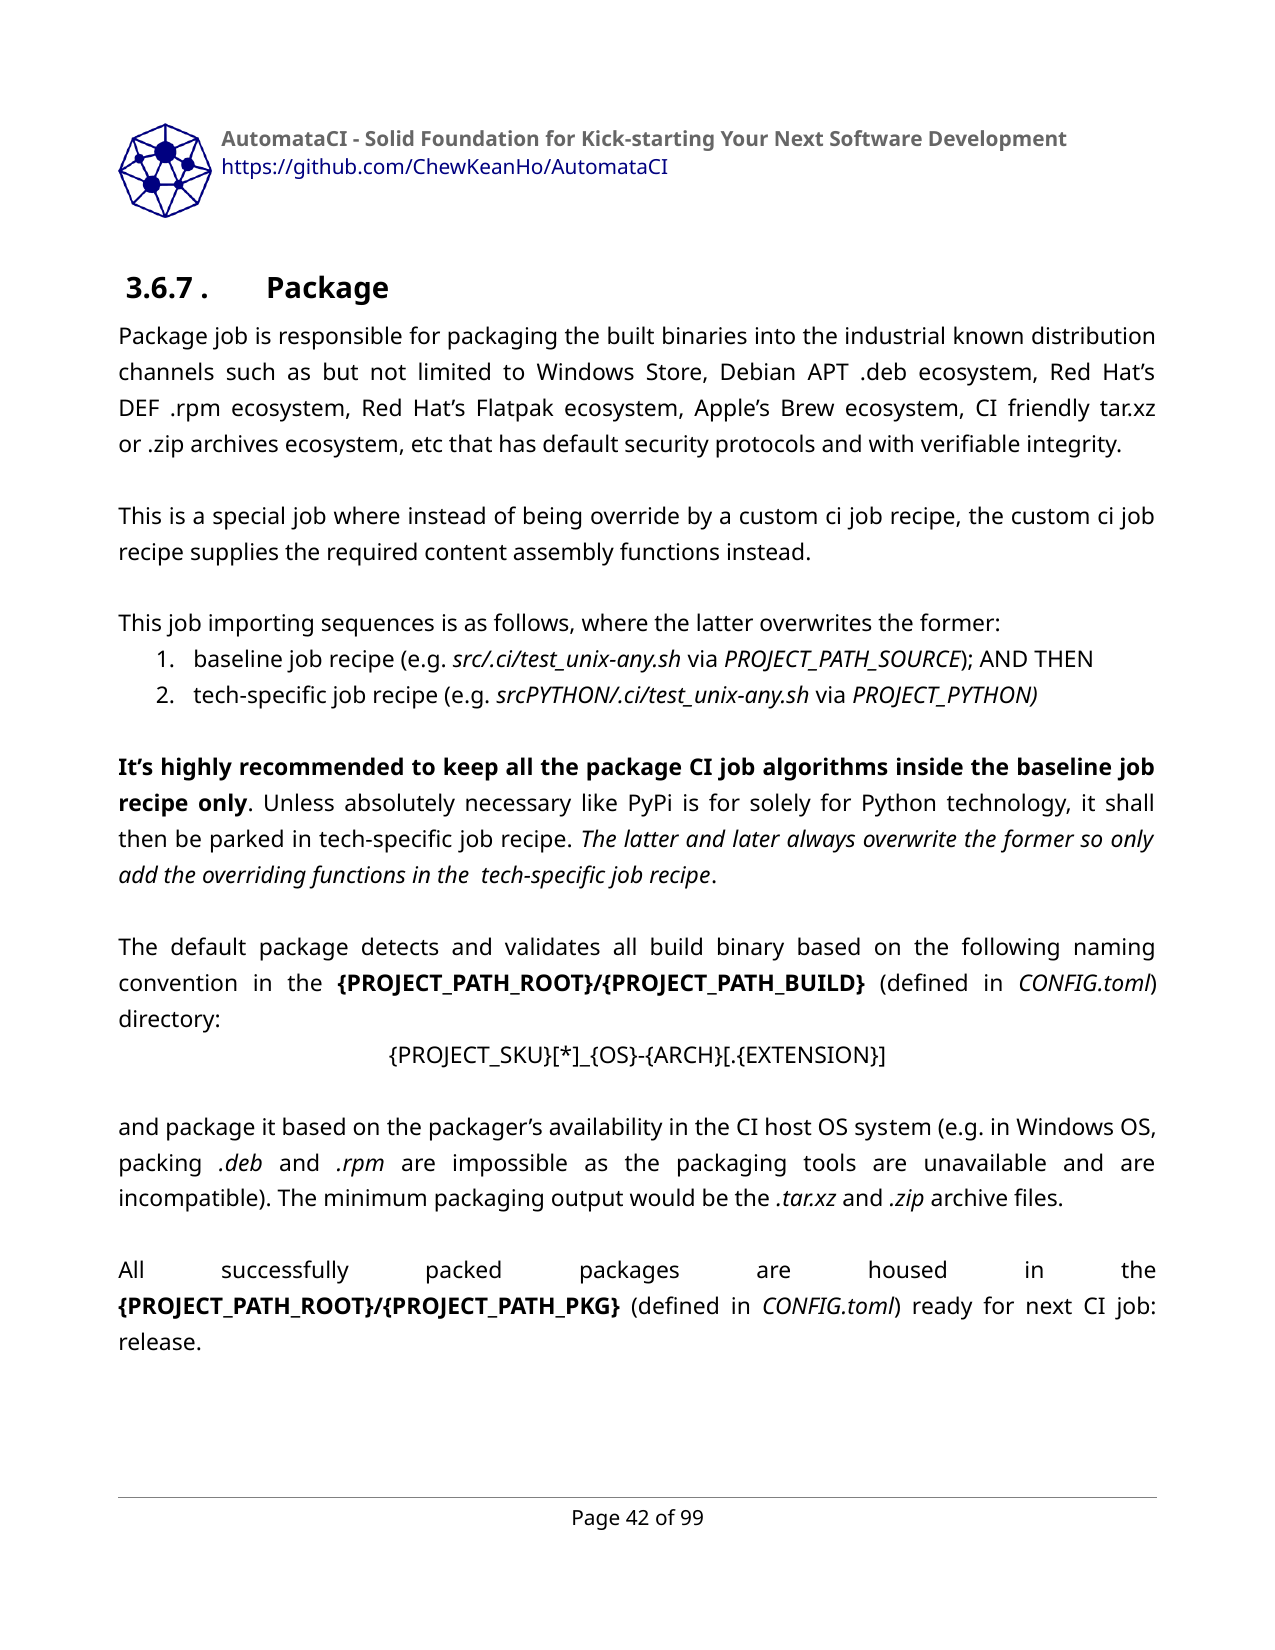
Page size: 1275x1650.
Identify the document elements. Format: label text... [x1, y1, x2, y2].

subtitle Package [118, 267, 1157, 307]
list baseline job recipe (e.g. src/.ci/test_unix-any.sh via PROJECT_PATH_SOURCE); AND THEN [156, 643, 1157, 674]
text and package it based on the packager’s availability in the CI host OS system (e.g. in Windows OS, packing .deb and .rpm are impossible as the packaging tools are unavailable and are incompatible). The minimum packaging output would be the .tar.xz and .zip archive files. [118, 1111, 1157, 1214]
text Package job is responsible for packaging the built binaries into the industrial known distribution channels such as but not limited to Windows Store, Debian APT .deb ecosystem, Red Hat’s DEF .rpm ecosystem, Red Hat’s Flatpak ecosystem, Apple’s Brew ecosystem, CI friendly tar.xz or .zip archives ecosystem, etc that has default security protocols and with verifiable integrity. [118, 320, 1157, 459]
list tech-specific job recipe (e.g. srcPYTHON/.ci/test_unix-any.sh via PROJECT_PYTHON) [156, 679, 1157, 711]
text This job importing sequences is as follows, where the latter overwrites the former: [118, 607, 1157, 639]
picture [118, 123, 212, 218]
text {PROJECT_SKU}[*]_{OS}-{ARCH}[.{EXTENSION}] [118, 1039, 1157, 1070]
text All successfully packed packages are housed in the {PROJECT_PATH_ROOT}/{PROJECT_PATH_PKG} (defined in CONFIG.toml) ready for next CI job: release. [118, 1254, 1157, 1357]
text The default package detects and validates all build binary based on the following naming convention in the {PROJECT_PATH_ROOT}/{PROJECT_PATH_BUILD} (defined in CONFIG.toml) directory: [118, 931, 1157, 1034]
text It’s highly recommended to keep all the package CI job algorithms inside the baseline job recipe only. Unless absolutely necessary like PyPi is for solely for Python technology, it shall then be parked in tech-specific job recipe. The latter and later always overwrite the former so only add the overriding functions in the tech-specific job recipe. [118, 751, 1157, 890]
text This is a special job where instead of being override by a custom ci job recipe, the custom ci job recipe supplies the required content assembly functions instead. [118, 499, 1157, 567]
